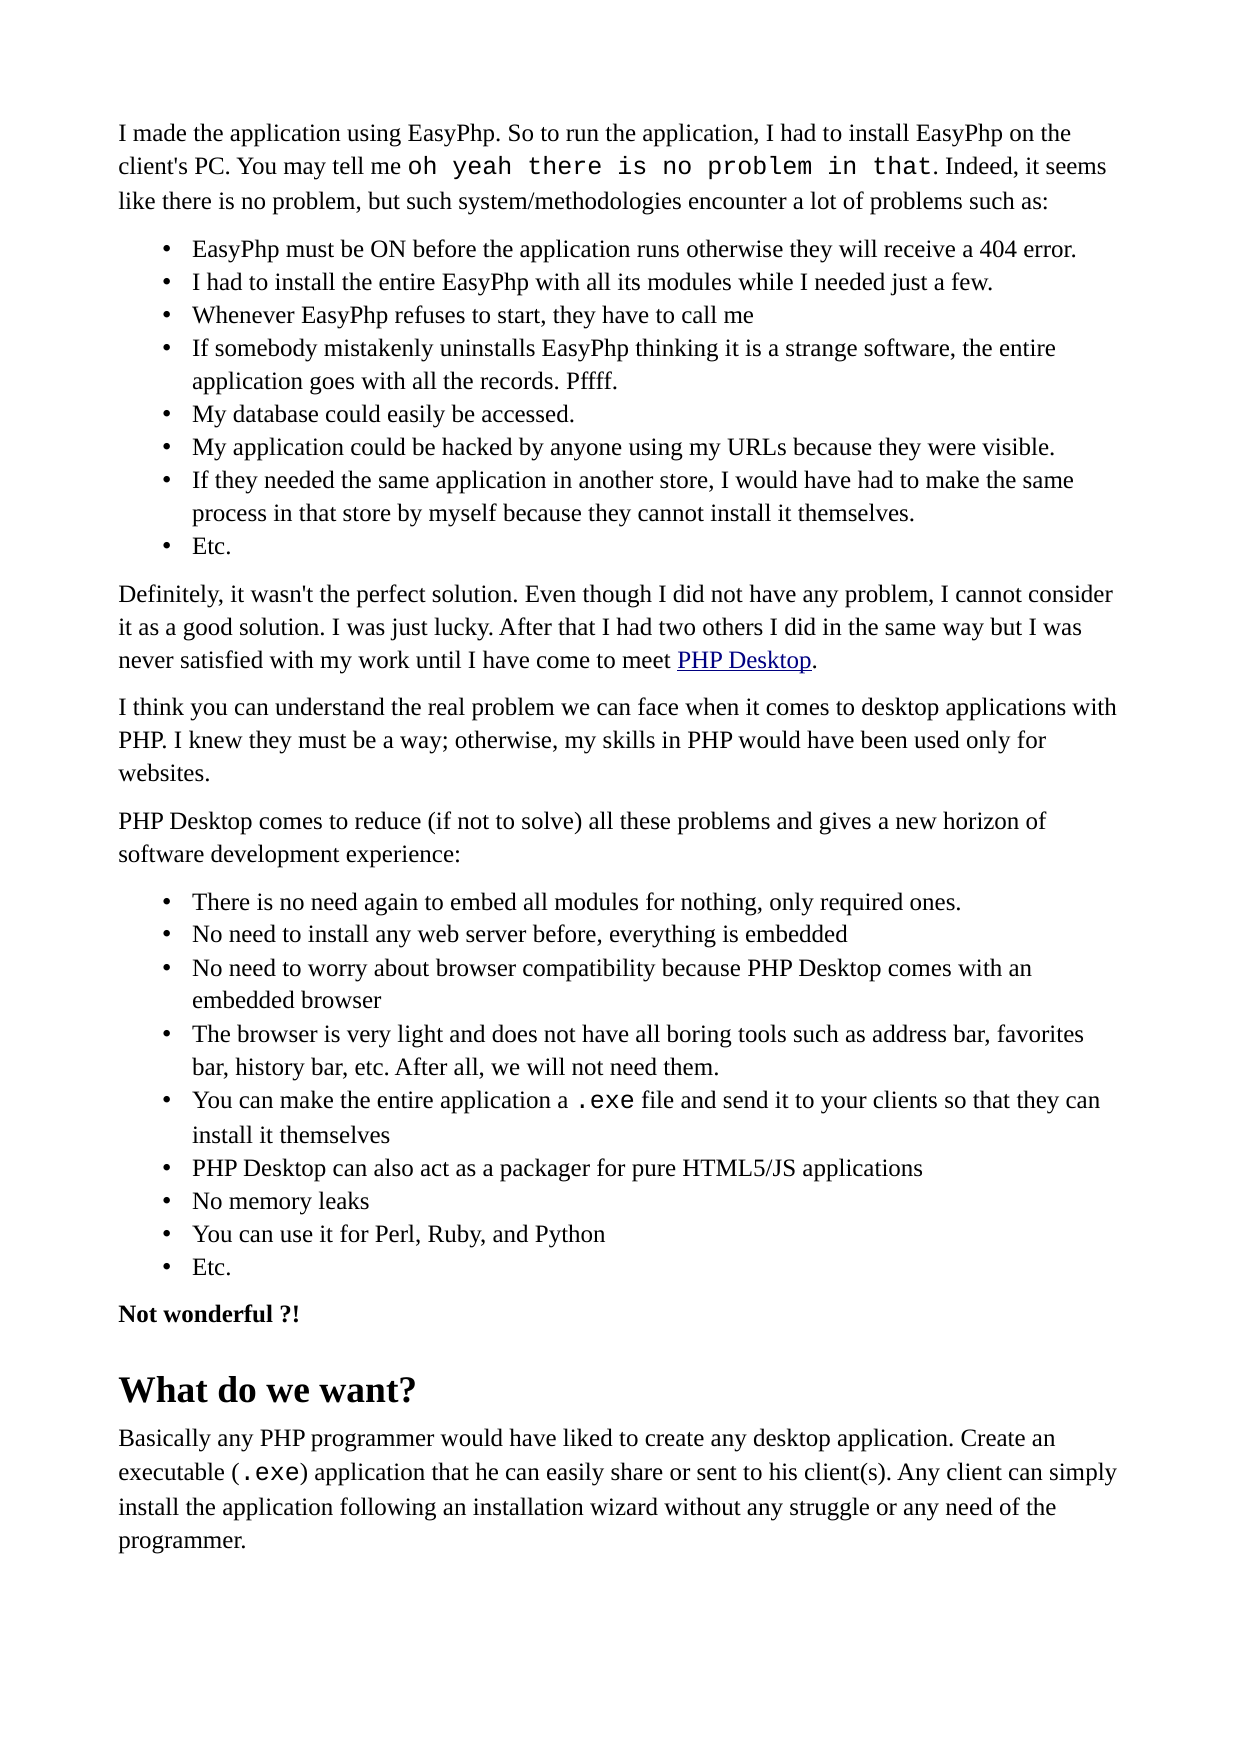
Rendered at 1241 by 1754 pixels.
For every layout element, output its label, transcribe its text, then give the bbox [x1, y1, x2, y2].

list I had to install the entire EasyPhp with all its modules while I needed just a few. [162, 267, 1122, 296]
list No need to install any web server before, everything is embedded [162, 919, 1122, 948]
text PHP Desktop comes to reduce (if not to solve) all these problems and gives a new horizon of software development experience: [118, 806, 1122, 868]
list No memory leaks [162, 1186, 1122, 1214]
list If they needed the same application in another store, I would have had to make the same process in that store by myself because they cannot install it themselves. [162, 465, 1122, 527]
list There is no need again to embed all modules for nothing, only required ones. [162, 887, 1122, 915]
text I made the application using EasyPhp. So to run the application, I had to install EasyPhp on the client's PC. You may tell me oh yeah there is no problem in that. Indeed, it seems like there is no problem, but such system/methodologies encounter a lot of problems such as: [118, 118, 1122, 215]
list The browser is very light and does not have all boring tools such as address bar, favorites bar, history bar, etc. After all, we will not need them. [162, 1019, 1122, 1080]
text Basically any PHP programmer would have liked to create any desktop application. Create an executable (.exe) application that he can easily share or sent to his client(s). Any client can simply install the application following an installation wizard without any struggle or any need of the programmer. [118, 1423, 1122, 1553]
list You can use it for Perl, Ruby, and Python [162, 1219, 1122, 1248]
list Whenever EasyPhp refuses to start, they have to call me [162, 300, 1122, 329]
text I think you can understand the real problem we can face when it comes to desktop applications with PHP. I knew they must be a way; otherwise, my skills in PHP would have been used only for websites. [118, 692, 1122, 787]
list My application could be hacked by anyone using my URLs because they were visible. [162, 432, 1122, 461]
list Etc. [162, 531, 1122, 560]
list No need to worry about browser compatibility because PHP Desktop comes with an embedded browser [162, 953, 1122, 1014]
text Not wonderful ?! [118, 1299, 1122, 1328]
subtitle What do we want? [118, 1368, 1122, 1411]
list You can make the entire application a .exe file and send it to your clients so that they can install it themselves [162, 1085, 1122, 1148]
list If somebody mistakenly uninstalls EasyPhp thinking it is a strange software, the entire application goes with all the records. Pffff. [162, 333, 1122, 395]
list PHP Desktop can also act as a packager for pure HTML5/JS applications [162, 1153, 1122, 1182]
text Definitely, it wasn't the perfect solution. Even though I did not have any problem, I cannot consider it as a good solution. I was just lucky. After that I had two others I did in the same way but I was never satisfied with my work until I have come to meet PHP Desktop. [118, 579, 1122, 673]
list EasyPhp must be ON before the application runs otherwise they will receive a 404 error. [162, 234, 1122, 263]
list Etc. [162, 1252, 1122, 1281]
list My database could easily be accessed. [162, 399, 1122, 428]
